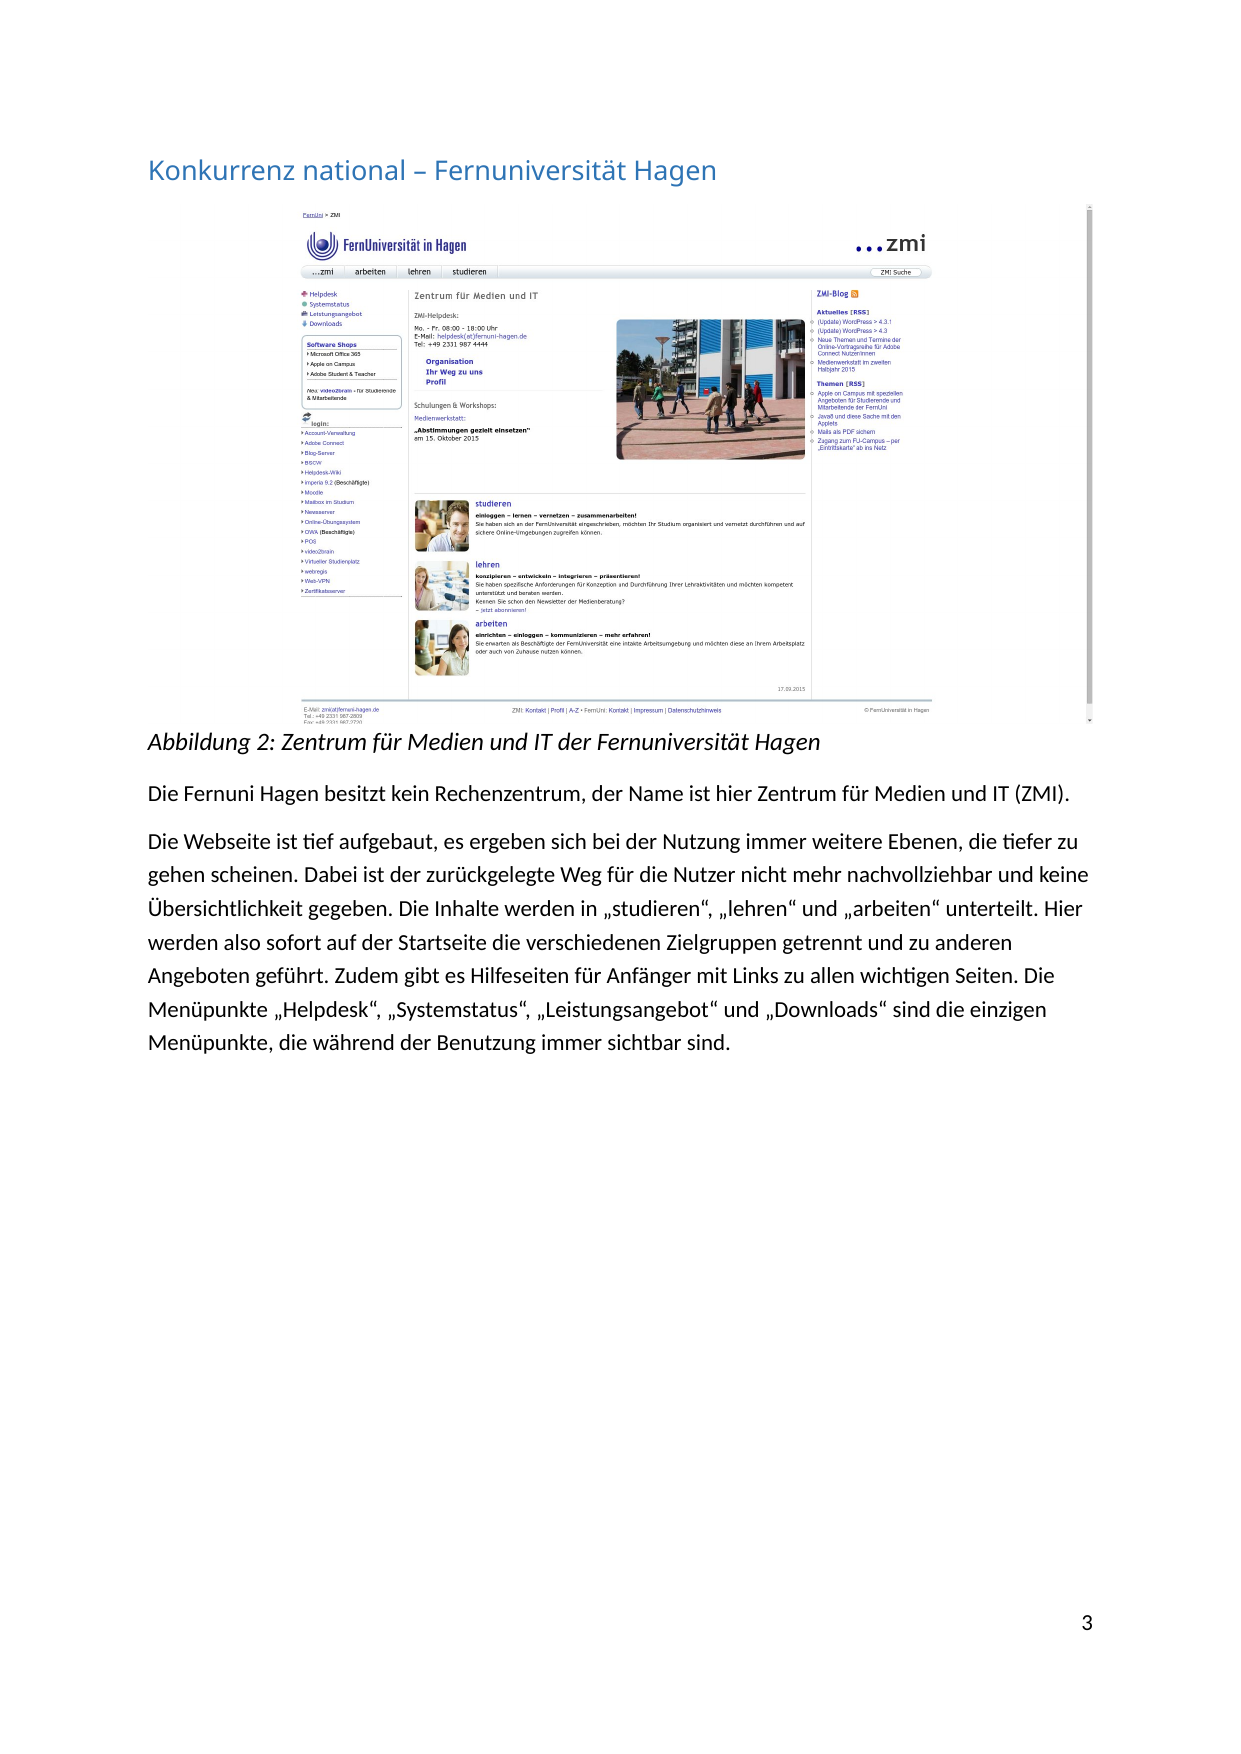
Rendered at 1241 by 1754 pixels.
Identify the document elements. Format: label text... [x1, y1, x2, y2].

text [148, 192, 1093, 204]
text Abbildung 2: Zentrum für Medien und IT der Fernuniversität Hagen [148, 724, 1093, 757]
text Die Fernuni Hagen besitzt kein Rechenzentrum, der Name ist hier Zentrum für Medien und IT (ZMI). [148, 757, 1093, 807]
text Die Webseite ist tief aufgebaut, es ergeben sich bei der Nutzung immer weitere Ebenen, die tiefer zu gehen scheinen. Dabei ist der zurückgelegte Weg für die Nutzer nicht mehr nachvollziehbar und keine Übersichtlichkeit gegeben. Die Inhalte werden in „studieren“, „lehren“ und „arbeiten“ unterteilt. Hier werden also sofort auf der Startseite die verschiedenen Zielgruppen getrennt und zu anderen Angeboten geführt. Zudem gibt es Hilfeseiten für Anfänger mit Links zu allen wichtigen Seiten. Die Menüpunkte „Helpdesk“, „Systemstatus“, „Leistungsangebot“ und „Downloads“ sind die einzigen Menüpunkte, die während der Benutzung immer sichtbar sind. [148, 827, 1093, 1056]
picture [147, 204, 1093, 724]
subtitle Konkurrenz national – Fernuniversität Hagen [148, 152, 1093, 189]
